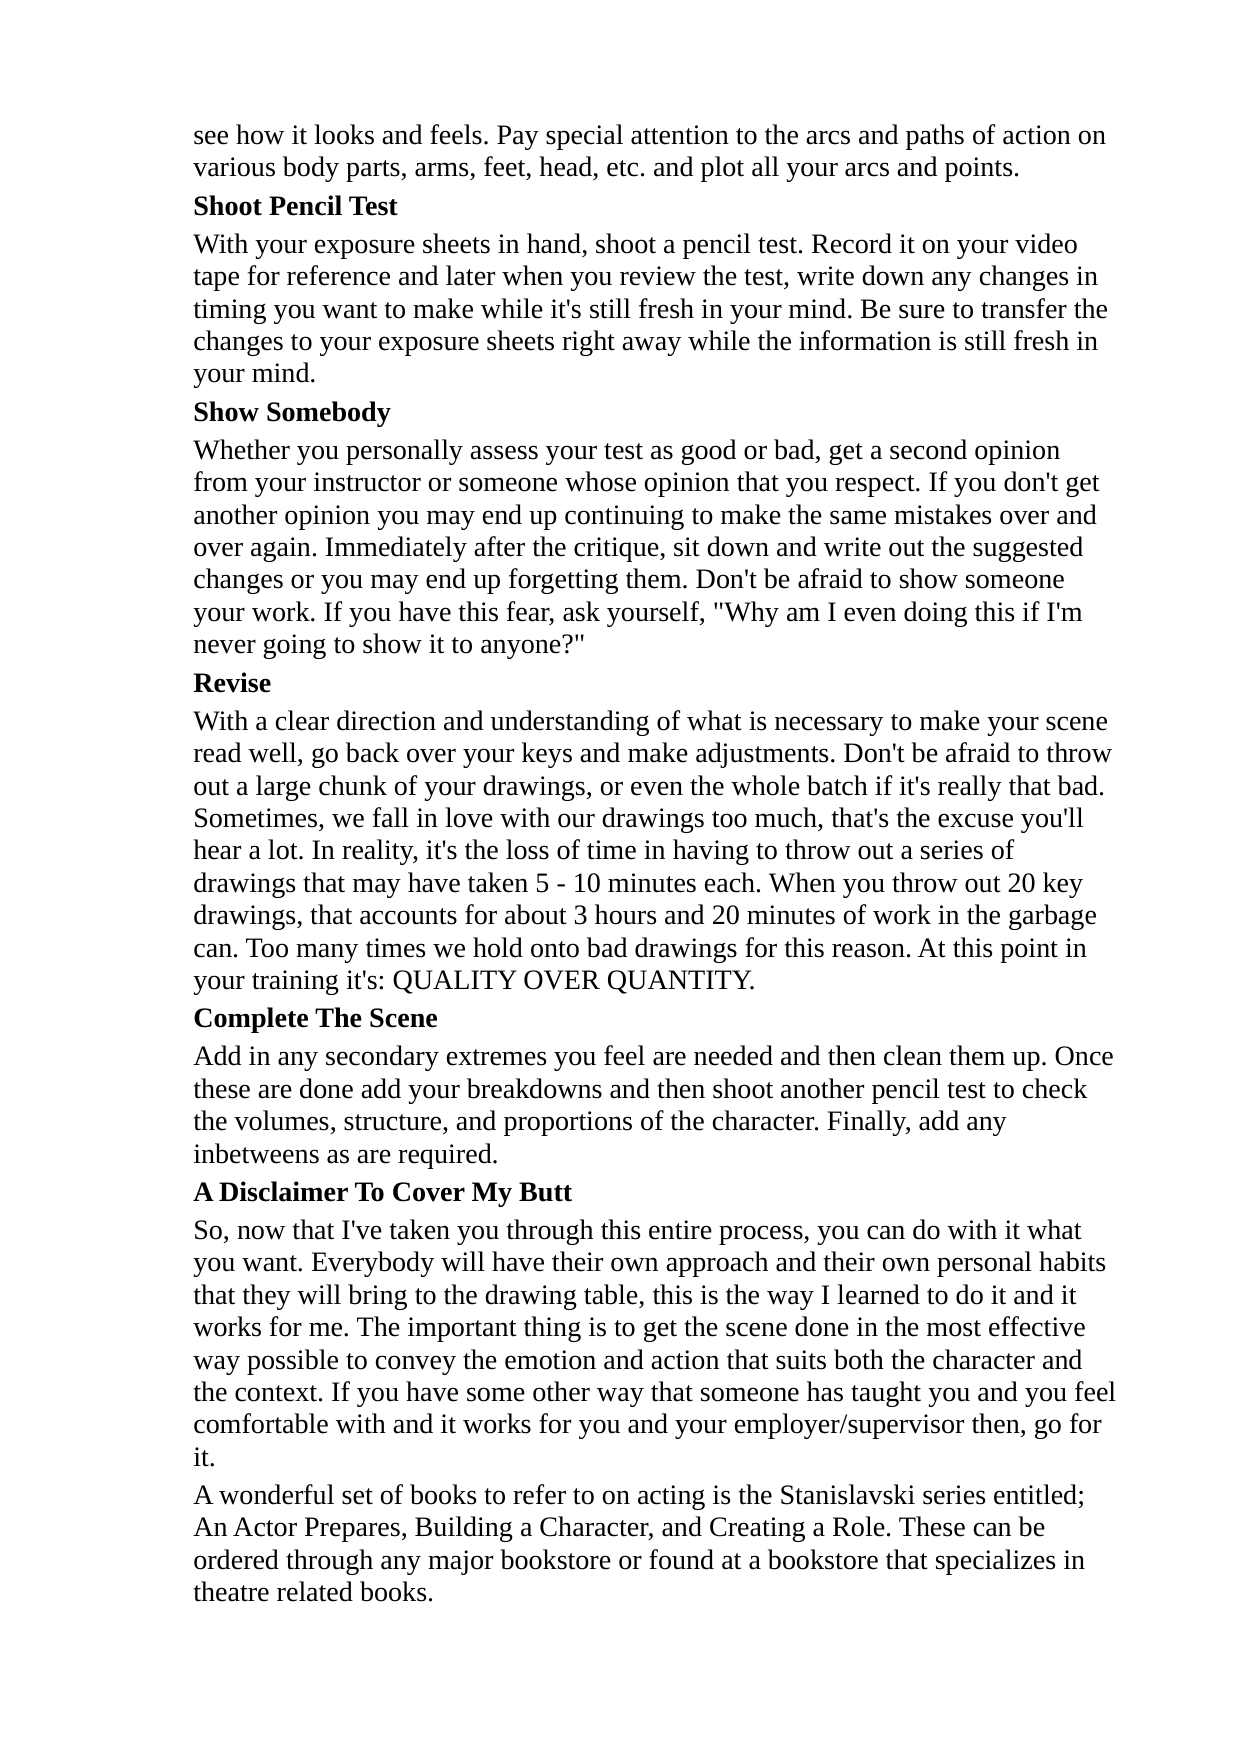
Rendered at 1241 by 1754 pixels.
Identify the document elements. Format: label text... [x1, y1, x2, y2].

text A wonderful set of books to refer to on acting is the Stanislavski series entitled; An Actor Prepares, Building a Character, and Creating a Role. These can be ordered through any major bookstore or found at a bookstore that specializes in theatre related books. [193, 1478, 1122, 1608]
text Show Somebody [193, 395, 1122, 427]
text Complete The Scene [193, 1001, 1122, 1034]
text see how it looks and feels. Pay special attention to the arcs and paths of action on various body parts, arms, feet, head, etc. and plot all your arcs and points. [193, 118, 1122, 183]
text Shoot Pencil Test [193, 189, 1122, 221]
text Add in any secondary extremes you feel are needed and then clean them up. Once these are done add your breakdowns and then shoot another pencil test to check the volumes, structure, and proportions of the character. Finally, add any inbetweens as are required. [193, 1039, 1122, 1169]
text Revise [193, 666, 1122, 698]
text With your exposure sheets in hand, shoot a pencil test. Record it on your video tape for reference and later when you review the test, write down any changes in timing you want to make while it's still fresh in your mind. Be sure to transfer the changes to your exposure sheets right away while the information is still fresh in your mind. [193, 227, 1122, 389]
text Whether you personally assess your test as good or bad, get a second opinion from your instructor or someone whose opinion that you respect. If you don't get another opinion you may end up continuing to make the same mistakes over and over again. Immediately after the critique, sit down and write out the suggested changes or you may end up forgetting them. Don't be afraid to show someone your work. If you have this fear, ask yourself, "Why am I even doing this if I'm never going to show it to anyone?" [193, 433, 1122, 660]
text A Disclaimer To Cover My Butt [193, 1175, 1122, 1207]
text With a clear direction and understanding of what is necessary to make your scene read well, go back over your keys and make adjustments. Don't be afraid to throw out a large chunk of your drawings, or even the whole batch if it's really that bad. Sometimes, we fall in love with our drawings too much, that's the excuse you'll hear a lot. In reality, it's the loss of time in having to throw out a series of drawings that may have taken 5 - 10 minutes each. When you throw out 20 key drawings, that accounts for about 3 hours and 20 minutes of work in the garbage can. Too many times we hold onto bad drawings for this reason. At this point in your training it's: QUALITY OVER QUANTITY. [193, 704, 1122, 995]
text So, now that I've taken you through this entire process, you can do with it what you want. Everybody will have their own approach and their own personal habits that they will bring to the drawing table, this is the way I learned to do it and it works for me. The important thing is to get the scene done in the most effective way possible to convey the emotion and action that suits both the character and the context. If you have some other way that someone has taught you and you feel comfortable with and it works for you and your employer/supervisor then, go for it. [193, 1213, 1122, 1472]
